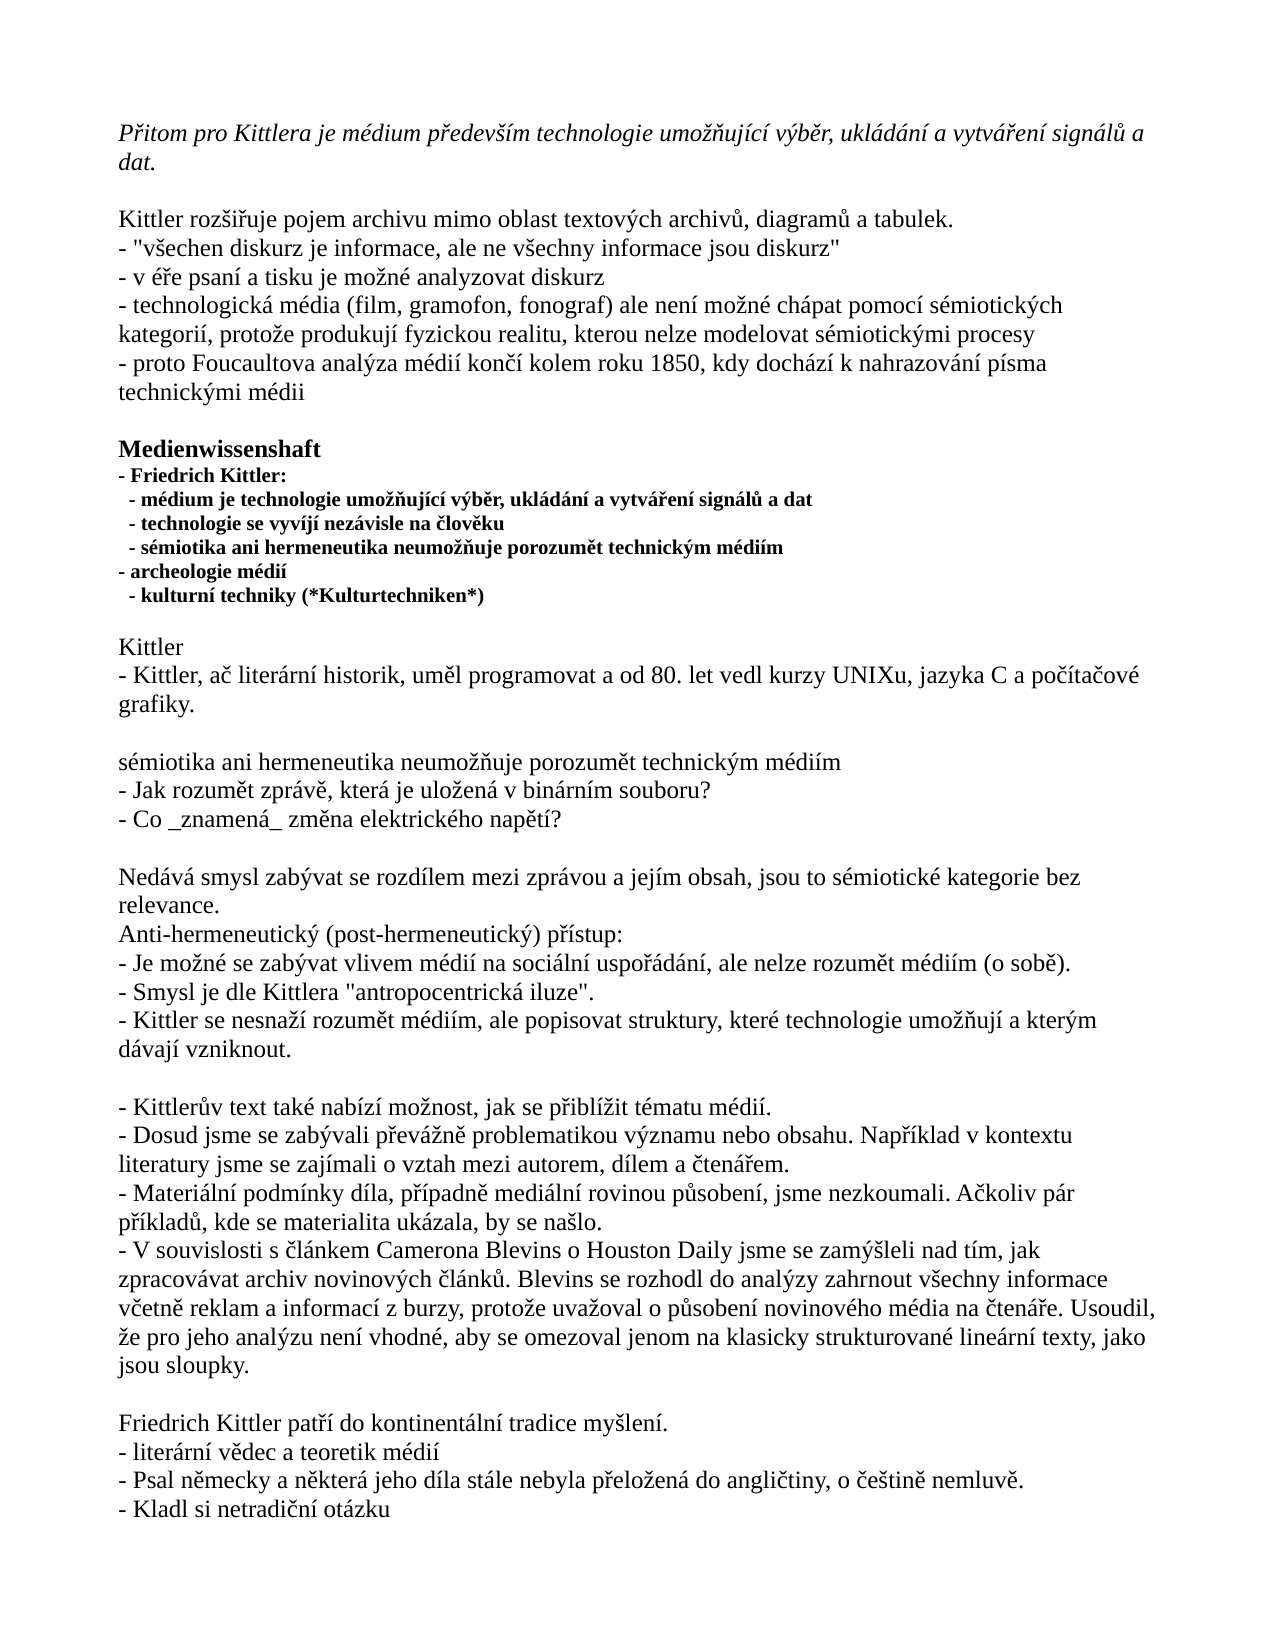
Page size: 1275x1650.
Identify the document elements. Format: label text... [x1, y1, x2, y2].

text - v éře psaní a tisku je možné analyzovat diskurz [118, 262, 1157, 291]
text - Kittlerův text také nabízí možnost, jak se přiblížit tématu médií. [118, 1092, 1157, 1120]
text Kittler rozšiřuje pojem archivu mimo oblast textových archivů, diagramů a tabulek. [118, 204, 1157, 233]
text - Friedrich Kittler: [118, 463, 1157, 487]
text - Je možné se zabývat vlivem médií na sociální uspořádání, ale nelze rozumět médiím (o sobě). [118, 948, 1157, 977]
text - Jak rozumět zprávě, která je uložená v binárním souboru? [118, 775, 1157, 804]
text Nedává smysl zabývat se rozdílem mezi zprávou a jejím obsah, jsou to sémiotické kategorie bez relevance. [118, 862, 1157, 919]
text - Co _znamená_ změna elektrického napětí? [118, 804, 1157, 833]
text - V souvislosti s článkem Camerona Blevins o Houston Daily jsme se zamýšleli nad tím, jak zpracovávat archiv novinových článků. Blevins se rozhodl do analýzy zahrnout všechny informace včetně reklam a informací z burzy, protože uvažoval o působení novinového média na čtenáře. Usoudil, že pro jeho analýzu není vhodné, aby se omezoval jenom na klasicky strukturované lineární texty, jako jsou sloupky. [118, 1235, 1157, 1379]
text - Dosud jsme se zabývali převážně problematikou významu nebo obsahu. Například v kontextu literatury jsme se zajímali o vztah mezi autorem, dílem a čtenářem. [118, 1120, 1157, 1178]
text Přitom pro Kittlera je médium především technologie umožňující výběr, ukládání a vytváření signálů a dat. [118, 118, 1157, 176]
text Friedrich Kittler patří do kontinentální tradice myšlení. [118, 1408, 1157, 1437]
text Anti-hermeneutický (post-hermeneutický) přístup: [118, 919, 1157, 948]
text - médium je technologie umožňující výběr, ukládání a vytváření signálů a dat [118, 487, 1157, 511]
text - Kladl si netradiční otázku [118, 1494, 1157, 1523]
text Medienwissenshaft [118, 434, 1157, 463]
text - technologie se vyvíjí nezávisle na člověku [118, 511, 1157, 535]
text - sémiotika ani hermeneutika neumožňuje porozumět technickým médiím [118, 535, 1157, 559]
text - archeologie médií [118, 559, 1157, 583]
text - Kittler se nesnaží rozumět médiím, ale popisovat struktury, které technologie umožňují a kterým dávají vzniknout. [118, 1005, 1157, 1063]
text sémiotika ani hermeneutika neumožňuje porozumět technickým médiím [118, 747, 1157, 775]
text - technologická média (film, gramofon, fonograf) ale není možné chápat pomocí sémiotických kategorií, protože produkují fyzickou realitu, kterou nelze modelovat sémiotickými procesy [118, 291, 1157, 348]
text - "všechen diskurz je informace, ale ne všechny informace jsou diskurz" [118, 233, 1157, 262]
text Kittler [118, 632, 1157, 660]
text - Smysl je dle Kittlera "antropocentrická iluze". [118, 977, 1157, 1005]
text - proto Foucaultova analýza médií končí kolem roku 1850, kdy dochází k nahrazování písma technickými médii [118, 348, 1157, 406]
text - Psal německy a některá jeho díla stále nebyla přeložená do angličtiny, o češtině nemluvě. [118, 1465, 1157, 1494]
text - kulturní techniky (*Kulturtechniken*) [118, 583, 1157, 607]
text - Kittler, ač literární historik, uměl programovat a od 80. let vedl kurzy UNIXu, jazyka C a počítačové grafiky. [118, 660, 1157, 718]
text - Materiální podmínky díla, případně mediální rovinou působení, jsme nezkoumali. Ačkoliv pár příkladů, kde se materialita ukázala, by se našlo. [118, 1178, 1157, 1235]
text - literární vědec a teoretik médií [118, 1437, 1157, 1465]
